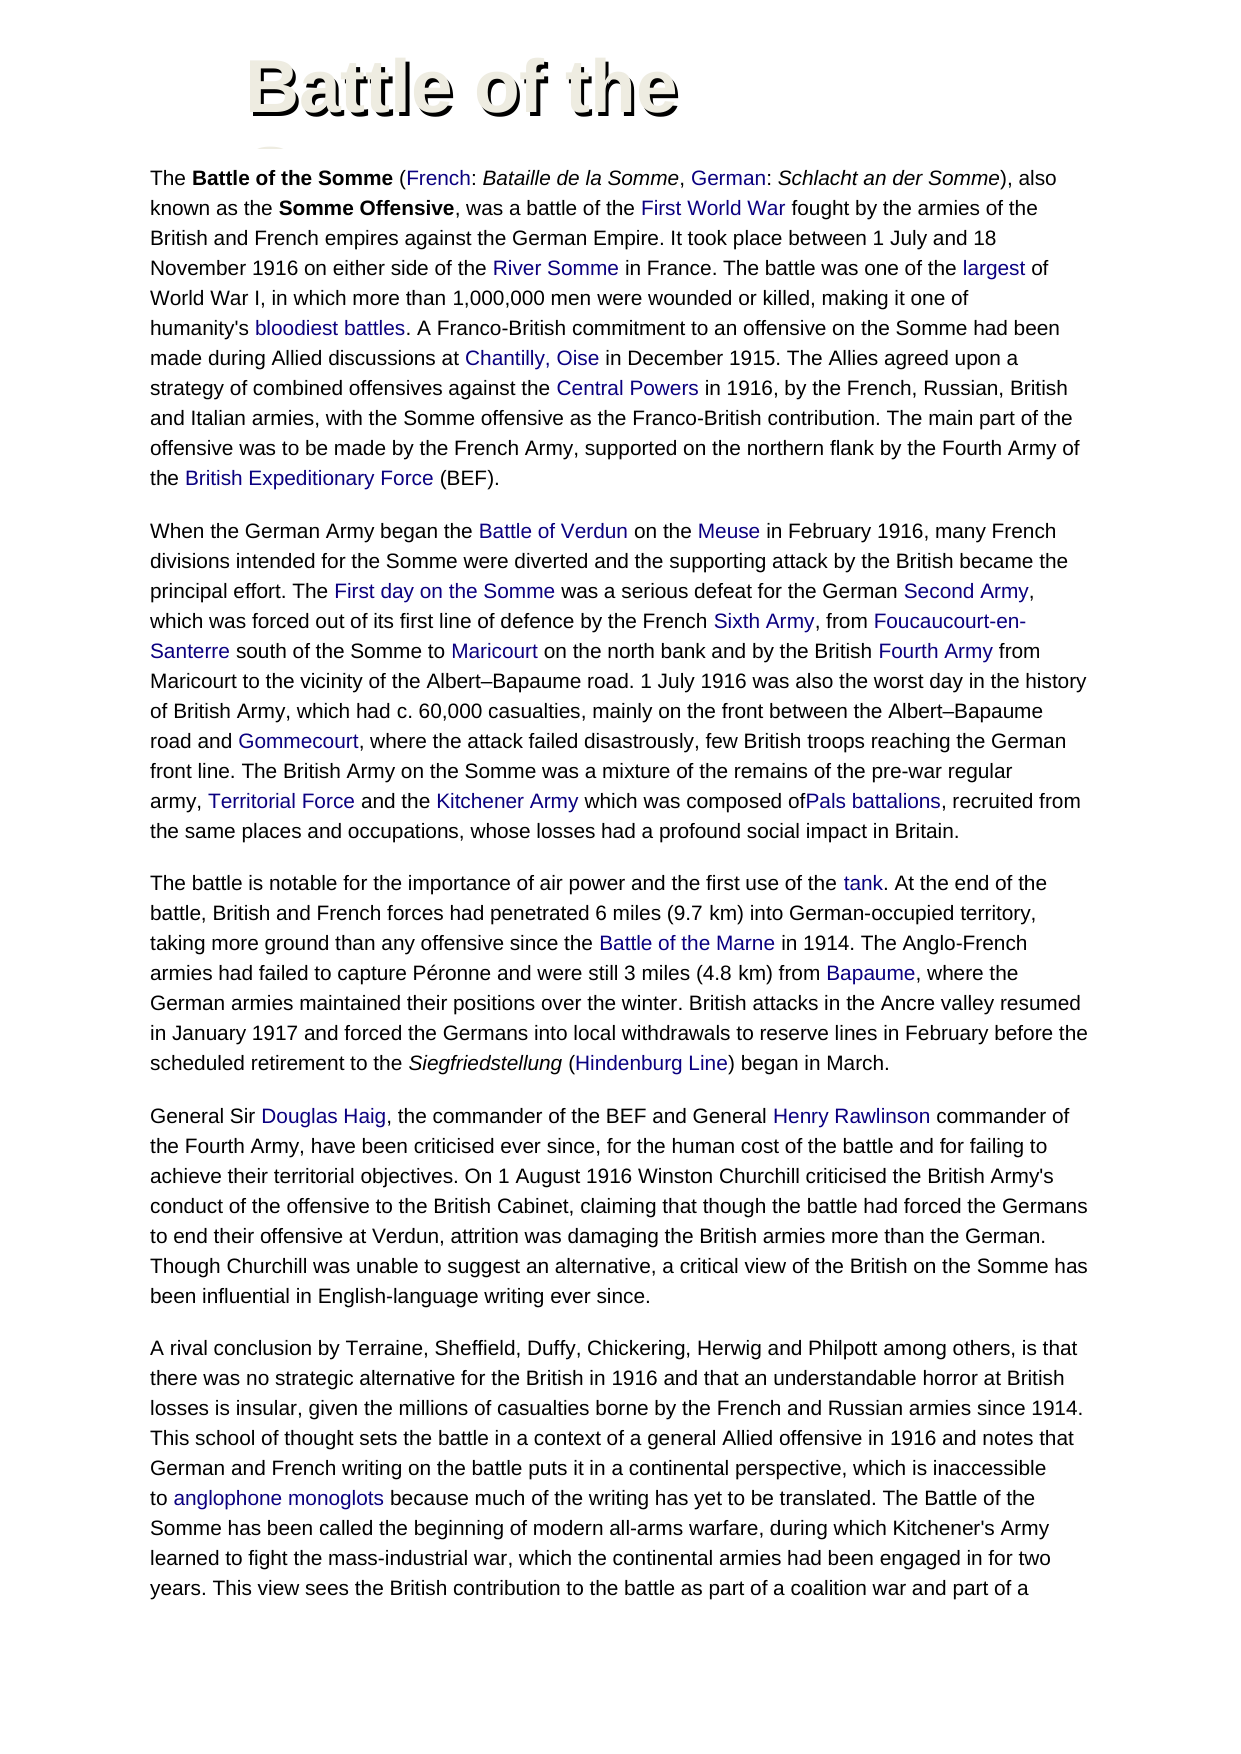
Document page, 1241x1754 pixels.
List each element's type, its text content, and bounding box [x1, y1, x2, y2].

text When the German Army began the Battle of Verdun on the Meuse in February 1916, many French divisions intended for the Somme were diverted and the supporting attack by the British became the principal effort. The First day on the Somme was a serious defeat for the German Second Army, which was forced out of its first line of defence by the French Sixth Army, from Foucaucourt-en-Santerre south of the Somme to Maricourt on the north bank and by the British Fourth Army from Maricourt to the vicinity of the Albert–Bapaume road. 1 July 1916 was also the worst day in the history of British Army, which had c. 60,000 casualties, mainly on the front between the Albert–Bapaume road and Gommecourt, where the attack failed disastrously, few British troops reaching the German front line. The British Army on the Somme was a mixture of the remains of the pre-war regular army, Territorial Force and the Kitchener Army which was composed ofPals battalions, recruited from the same places and occupations, whose losses had a profound social impact in Britain. [150, 512, 1090, 842]
text The Battle of the Somme (French: Bataille de la Somme, German: Schlacht an der Somme), also known as the Somme Offensive, was a battle of the First World War fought by the armies of the British and French empires against the German Empire. It took place between 1 July and 18 November 1916 on either side of the River Somme in France. The battle was one of the largest of World War I, in which more than 1,000,000 men were wounded or killed, making it one of humanity's bloodiest battles. A Franco-British commitment to an offensive on the Somme had been made during Allied discussions at Chantilly, Oise in December 1915. The Allies agreed upon a strategy of combined offensives against the Central Powers in 1916, by the French, Russian, British and Italian armies, with the Somme offensive as the Franco-British contribution. The main part of the offensive was to be made by the French Army, supported on the northern flank by the Fourth Army of the British Expeditionary Force (BEF). [150, 160, 1090, 490]
text A rival conclusion by Terraine, Sheffield, Duffy, Chickering, Herwig and Philpott among others, is that there was no strategic alternative for the British in 1916 and that an understandable horror at British losses is insular, given the millions of casualties borne by the French and Russian armies since 1914. This school of thought sets the battle in a context of a general Allied offensive in 1916 and notes that German and French writing on the battle puts it in a continental perspective, which is inaccessible to anglophone monoglots because much of the writing has yet to be translated. The Battle of the Somme has been called the beginning of modern all-arms warfare, during which Kitchener's Army learned to fight the mass-industrial war, which the continental armies had been engaged in for two years. This view sees the British contribution to the battle as part of a coalition war and part of a [150, 1330, 1090, 1600]
text Battle of the Somme [245, 42, 970, 149]
text General Sir Douglas Haig, the commander of the BEF and General Henry Rawlinson commander of the Fourth Army, have been criticised ever since, for the human cost of the battle and for failing to achieve their territorial objectives. On 1 August 1916 Winston Churchill criticised the British Army's conduct of the offensive to the British Cabinet, claiming that though the battle had forced the Germans to end their offensive at Verdun, attrition was damaging the British armies more than the German. Though Churchill was unable to suggest an alternative, a critical view of the British on the Somme has been influential in English-language writing ever since. [150, 1097, 1090, 1307]
text The Battle of the Somme (French: Bataille de la Somme, German: Schlacht an der Somme), also known as the Somme Offensive, was a battle of the First World War fought by the armies of the British and French empires against the German Empire. It took place between 1 July and 18 November 1916 on either side of the River Somme in France. The battle was one of the largest of World War I, in which more than 1,000,000 men were wounded or killed, making it one of humanity's bloodiest battles. A Franco-British commitment to an offensive on the Somme had been made during Allied discussions at Chantilly, Oise in December 1915. The Allies agreed upon a strategy of combined offensives against the Central Powers in 1916, by the French, Russian, British and Italian armies, with the Somme offensive as the Franco-British contribution. The main part of the offensive was to be made by the French Army, supported on the northern flank by the Fourth Army of the British Expeditionary Force (BEF). [230, 25, 985, 156]
text The battle is notable for the importance of air power and the first use of the tank. At the end of the battle, British and French forces had penetrated 6 miles (9.7 km) into German-occupied territory, taking more ground than any offensive since the Battle of the Marne in 1914. The Anglo-French armies had failed to capture Péronne and were still 3 miles (4.8 km) from Bapaume, where the German armies maintained their positions over the winter. British attacks in the Ancre valley resumed in January 1917 and forced the Germans into local withdrawals to reserve lines in February before the scheduled retirement to the Siegfriedstellung (Hindenburg Line) began in March. [150, 865, 1090, 1075]
